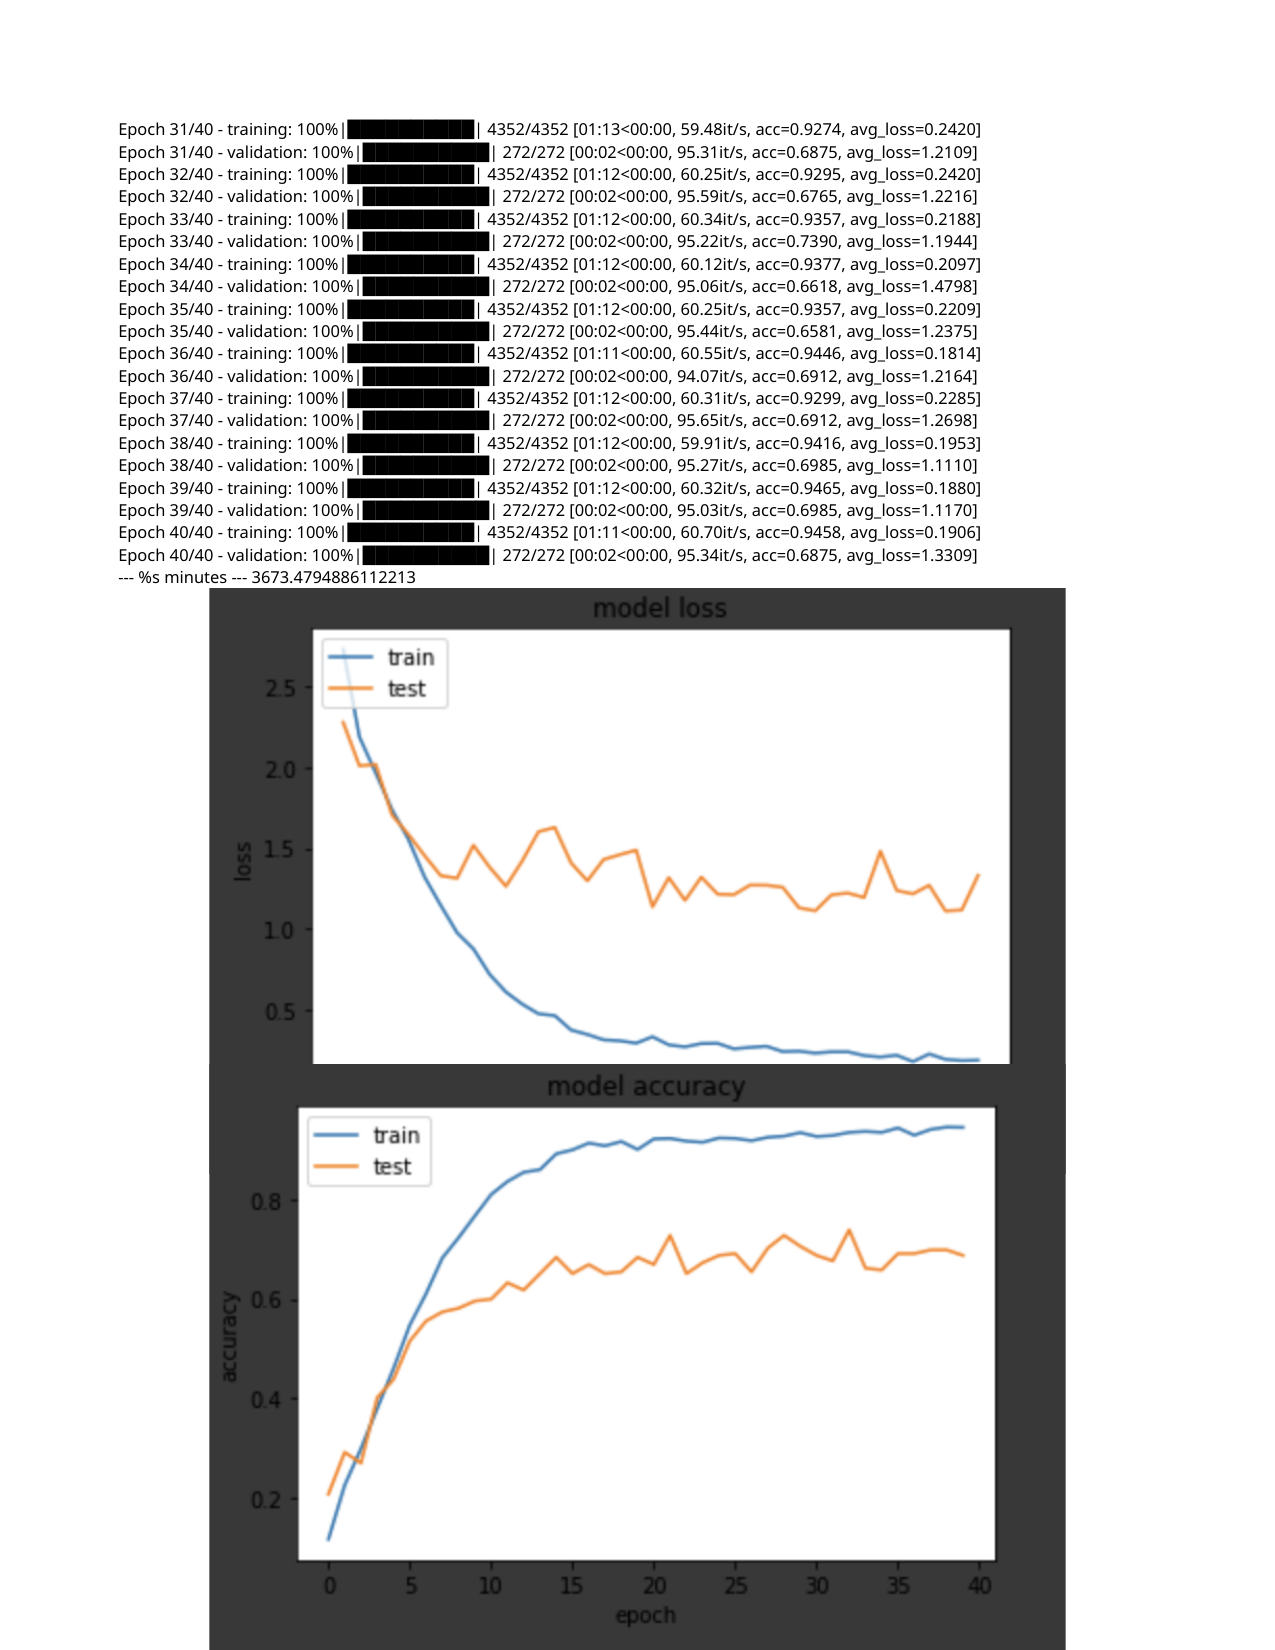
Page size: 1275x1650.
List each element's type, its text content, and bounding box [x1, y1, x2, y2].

text Epoch 34/40 - training: 100%|██████████| 4352/4352 [01:12<00:00, 60.12it/s, acc=0.9377, avg_loss=0.2097] [118, 252, 1157, 275]
text Epoch 35/40 - validation: 100%|██████████| 272/272 [00:02<00:00, 95.44it/s, acc=0.6581, avg_loss=1.2375] [118, 320, 1157, 342]
text Epoch 40/40 - validation: 100%|██████████| 272/272 [00:02<00:00, 95.34it/s, acc=0.6875, avg_loss=1.3309] [118, 544, 1157, 566]
text Epoch 37/40 - training: 100%|██████████| 4352/4352 [01:12<00:00, 60.31it/s, acc=0.9299, avg_loss=0.2285] [118, 387, 1157, 409]
text Epoch 38/40 - validation: 100%|██████████| 272/272 [00:02<00:00, 95.27it/s, acc=0.6985, avg_loss=1.1110] [118, 454, 1157, 476]
text Epoch 32/40 - validation: 100%|██████████| 272/272 [00:02<00:00, 95.59it/s, acc=0.6765, avg_loss=1.2216] [118, 185, 1157, 208]
text Epoch 33/40 - validation: 100%|██████████| 272/272 [00:02<00:00, 95.22it/s, acc=0.7390, avg_loss=1.1944] [118, 230, 1157, 252]
text Epoch 34/40 - validation: 100%|██████████| 272/272 [00:02<00:00, 95.06it/s, acc=0.6618, avg_loss=1.4798] [118, 275, 1157, 297]
text Epoch 33/40 - training: 100%|██████████| 4352/4352 [01:12<00:00, 60.34it/s, acc=0.9357, avg_loss=0.2188] [118, 208, 1157, 230]
text Epoch 35/40 - training: 100%|██████████| 4352/4352 [01:12<00:00, 60.25it/s, acc=0.9357, avg_loss=0.2209] [118, 297, 1157, 320]
text Epoch 39/40 - validation: 100%|██████████| 272/272 [00:02<00:00, 95.03it/s, acc=0.6985, avg_loss=1.1170] [118, 499, 1157, 521]
text Epoch 40/40 - training: 100%|██████████| 4352/4352 [01:11<00:00, 60.70it/s, acc=0.9458, avg_loss=0.1906] [118, 521, 1157, 544]
text --- %s minutes --- 3673.4794886112213 [118, 566, 1157, 588]
picture [209, 588, 1066, 1650]
text Epoch 38/40 - training: 100%|██████████| 4352/4352 [01:12<00:00, 59.91it/s, acc=0.9416, avg_loss=0.1953] [118, 432, 1157, 454]
text Epoch 37/40 - validation: 100%|██████████| 272/272 [00:02<00:00, 95.65it/s, acc=0.6912, avg_loss=1.2698] [118, 409, 1157, 432]
text Epoch 31/40 - training: 100%|██████████| 4352/4352 [01:13<00:00, 59.48it/s, acc=0.9274, avg_loss=0.2420] [118, 118, 1157, 141]
text Epoch 36/40 - validation: 100%|██████████| 272/272 [00:02<00:00, 94.07it/s, acc=0.6912, avg_loss=1.2164] [118, 364, 1157, 387]
text Epoch 32/40 - training: 100%|██████████| 4352/4352 [01:12<00:00, 60.25it/s, acc=0.9295, avg_loss=0.2420] [118, 163, 1157, 185]
text Epoch 36/40 - training: 100%|██████████| 4352/4352 [01:11<00:00, 60.55it/s, acc=0.9446, avg_loss=0.1814] [118, 342, 1157, 364]
text Epoch 31/40 - validation: 100%|██████████| 272/272 [00:02<00:00, 95.31it/s, acc=0.6875, avg_loss=1.2109] [118, 141, 1157, 163]
text Epoch 39/40 - training: 100%|██████████| 4352/4352 [01:12<00:00, 60.32it/s, acc=0.9465, avg_loss=0.1880] [118, 476, 1157, 499]
